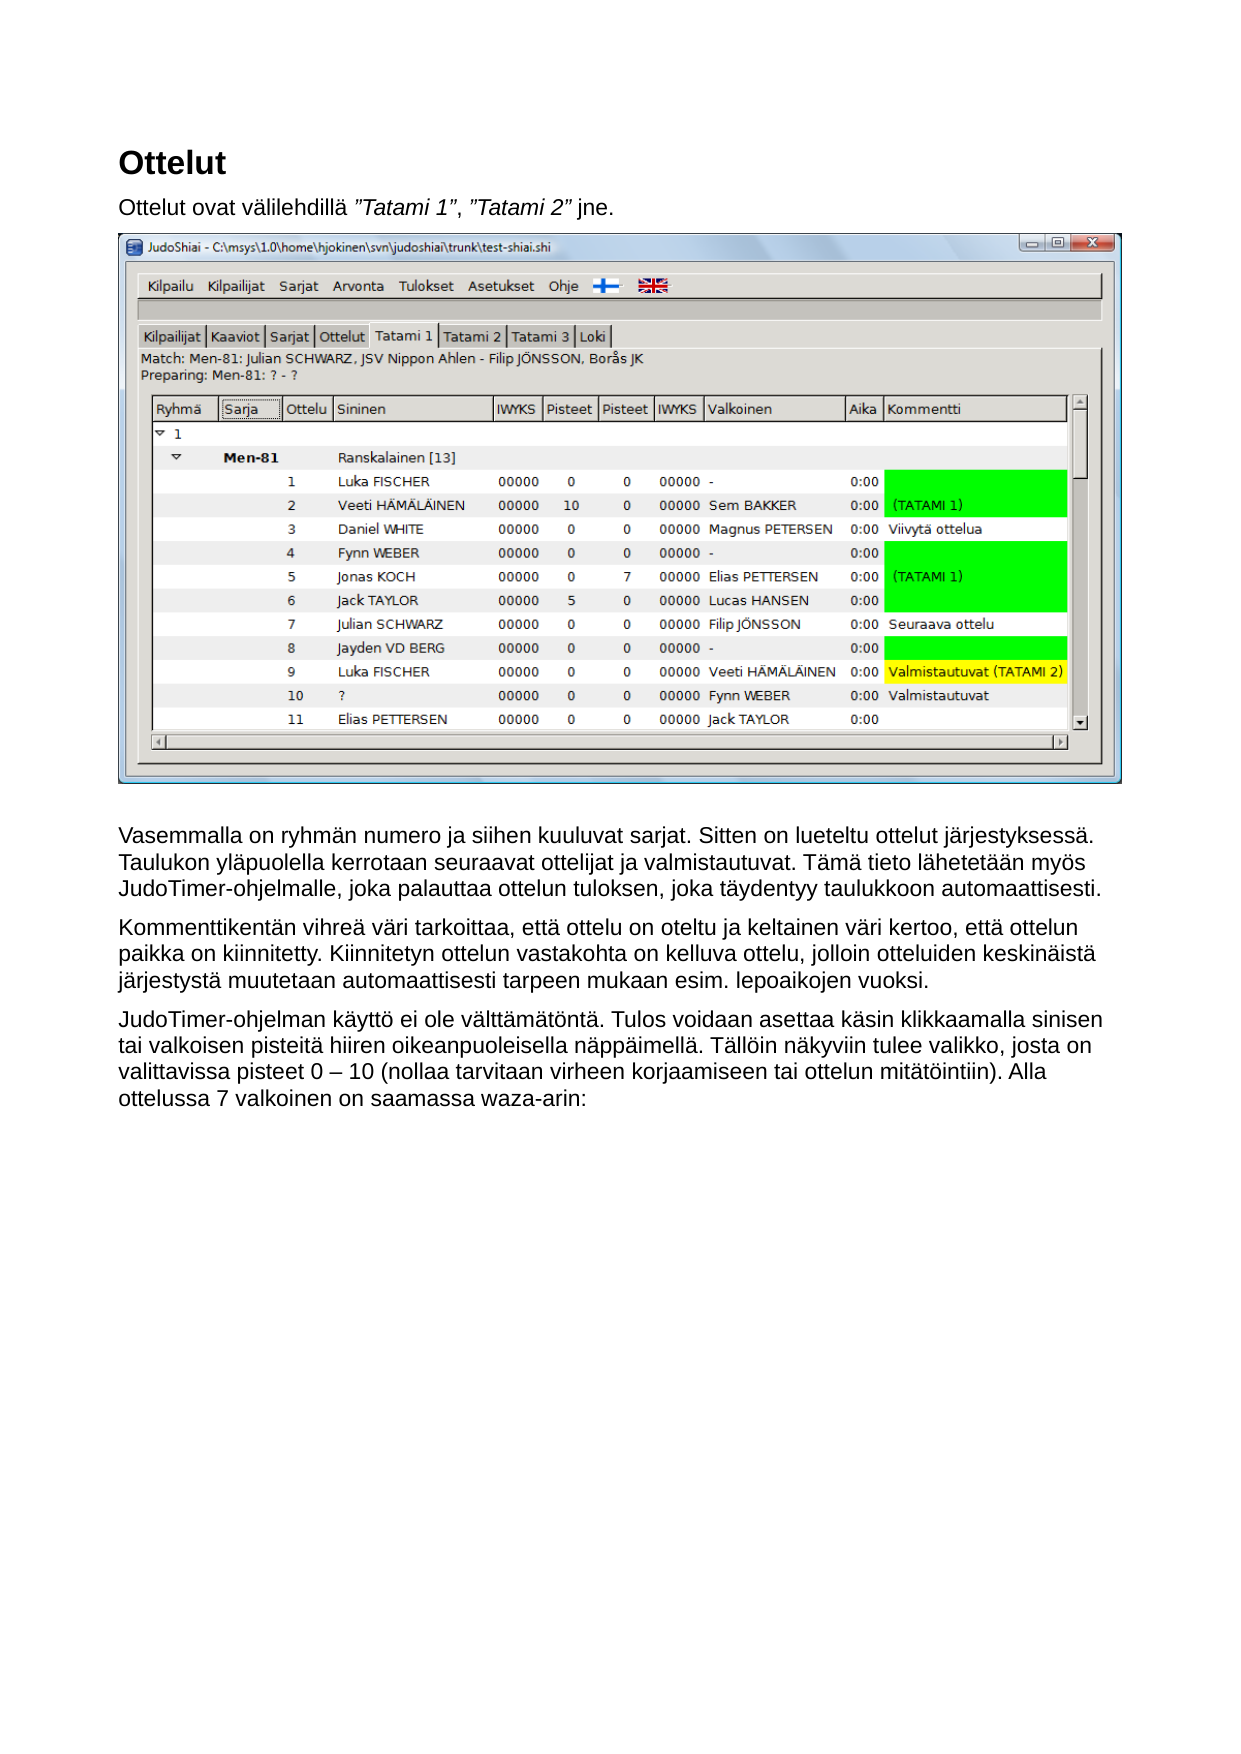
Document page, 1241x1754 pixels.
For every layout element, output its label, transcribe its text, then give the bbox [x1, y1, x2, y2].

text Ottelut ovat välilehdillä ”Tatami 1”, ”Tatami 2” jne. [118, 194, 1122, 221]
picture [118, 233, 1122, 784]
text JudoTimer-ohjelman käyttö ei ole välttämätöntä. Tulos voidaan asettaa käsin klikkaamalla sinisen tai valkoisen pisteitä hiiren oikeanpuoleisella näppäimellä. Tällöin näkyviin tulee valikko, josta on valittavissa pisteet 0 – 10 (nollaa tarvitaan virheen korjaamiseen tai ottelun mitätöintiin). Alla ottelussa 7 valkoinen on saamassa waza-arin: [118, 1006, 1122, 1111]
text Kommenttikentän vihreä väri tarkoittaa, että ottelu on oteltu ja keltainen väri kertoo, että ottelun paikka on kiinnitetty. Kiinnitetyn ottelun vastakohta on kelluva ottelu, jolloin otteluiden keskinäistä järjestystä muutetaan automaattisesti tarpeen mukaan esim. lepoaikojen vuoksi. [118, 914, 1122, 993]
text Vasemmalla on ryhmän numero ja siihen kuuluvat sarjat. Sitten on lueteltu ottelut järjestyksessä. Taulukon yläpuolella kerrotaan seuraavat ottelijat ja valmistautuvat. Tämä tieto lähetetään myös JudoTimer-ohjelmalle, joka palauttaa ottelun tuloksen, joka täydentyy taulukkoon automaattisesti. [118, 822, 1122, 901]
subtitle Ottelut [118, 143, 1122, 182]
